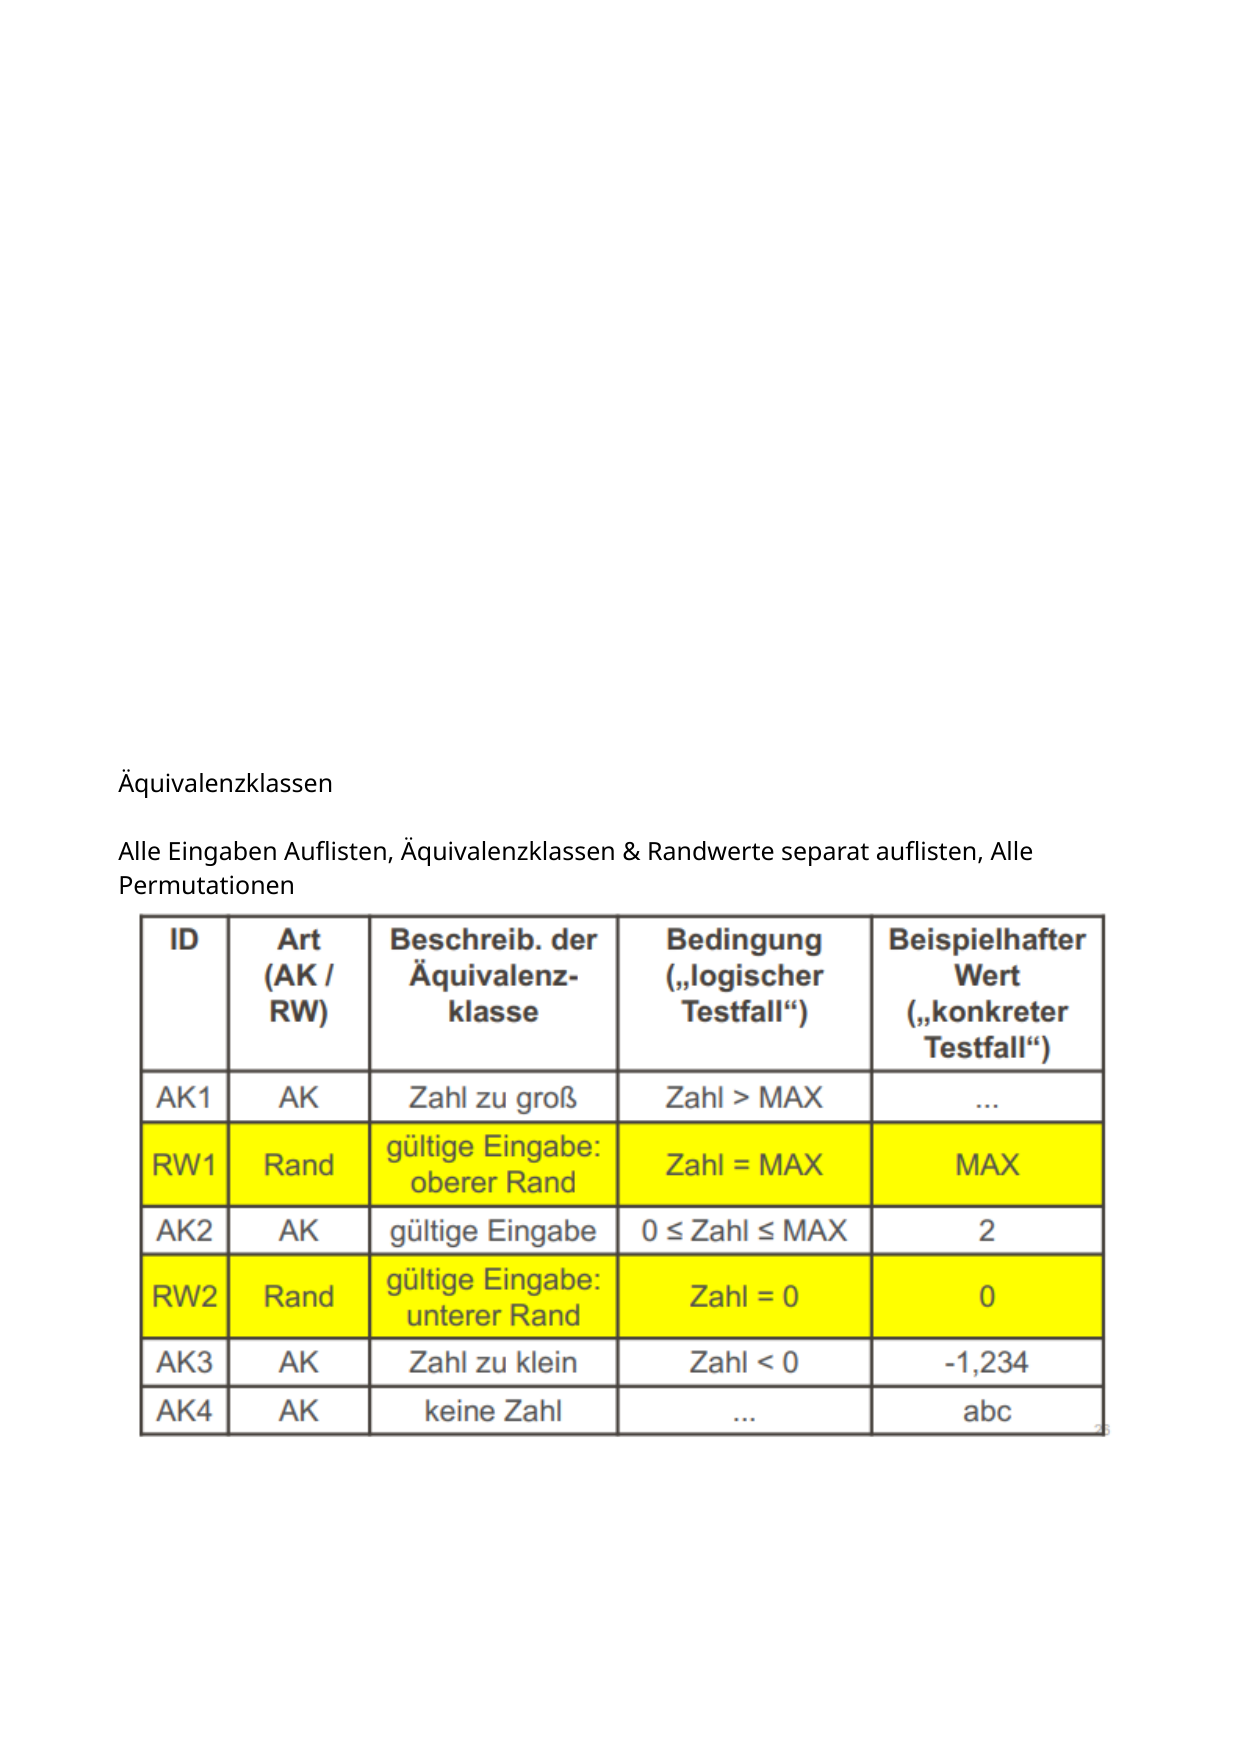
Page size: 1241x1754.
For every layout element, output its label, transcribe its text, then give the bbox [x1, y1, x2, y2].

picture [132, 906, 1121, 1448]
text Alle Eingaben Auflisten, Äquivalenzklassen & Randwerte separat auflisten, Alle Permutationen [118, 833, 1122, 902]
text Äquivalenzklassen [118, 765, 1122, 799]
